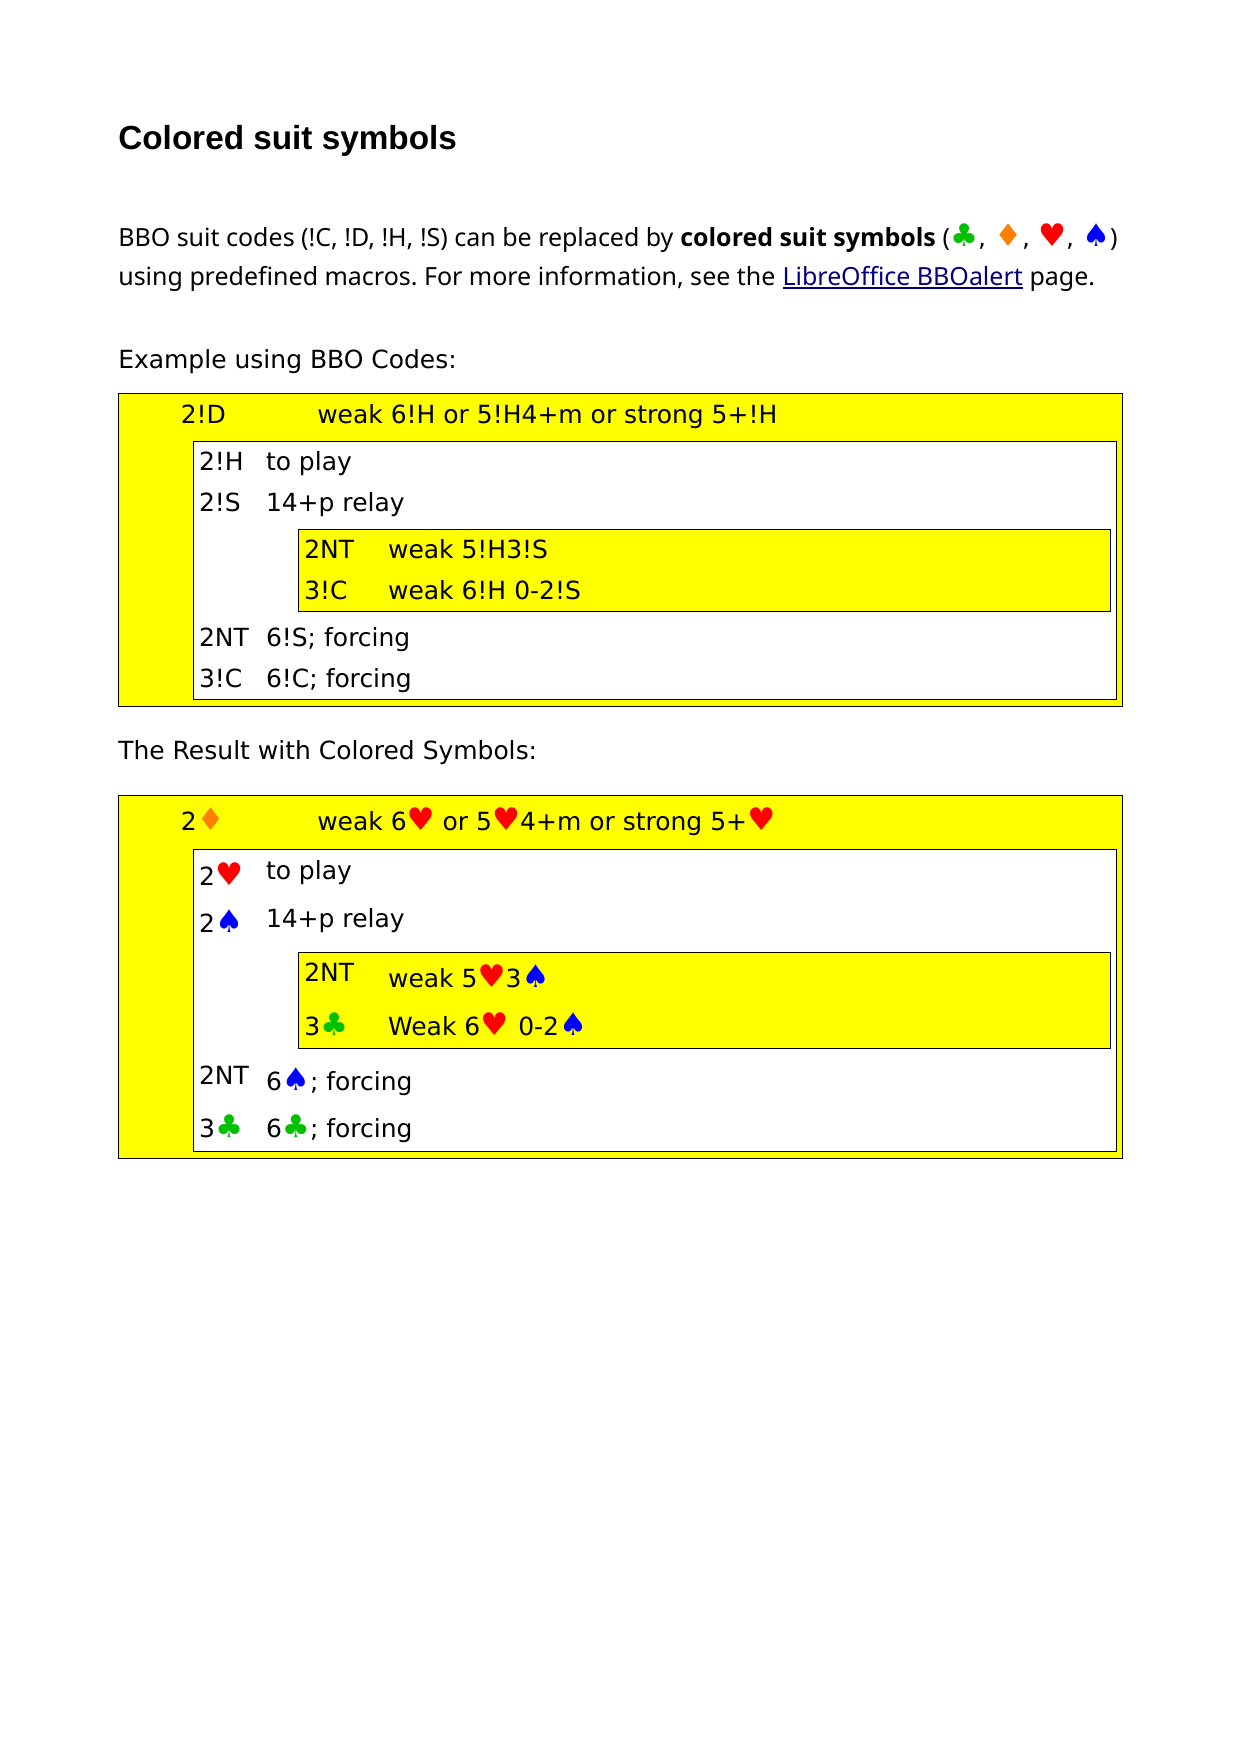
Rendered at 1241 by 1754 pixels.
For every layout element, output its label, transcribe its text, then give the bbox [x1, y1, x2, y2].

table_cell weak 6!H 0-2!S [382, 570, 1110, 611]
table_header [119, 394, 175, 435]
table_cell 14+p relay [260, 898, 1116, 946]
table_cell 3!C [299, 570, 382, 611]
table_cell 3!C [194, 659, 260, 699]
table_header 2NT [299, 530, 382, 570]
table_cell [119, 435, 1122, 706]
table_cell 3♣ [299, 1000, 382, 1048]
table_cell 6!C; forcing [260, 659, 1116, 699]
table_cell [194, 523, 1116, 618]
table_header to play [260, 850, 1116, 898]
table_cell 6!S; forcing [260, 618, 1116, 658]
table_cell [119, 844, 1122, 1158]
table_header 2♦ [175, 796, 311, 843]
table_cell Weak 6♥ 0-2♠ [382, 1000, 1110, 1048]
table_cell 3♣ [194, 1103, 260, 1151]
table_cell 2NT [194, 1055, 260, 1103]
text BBO suit codes (!C, !D, !H, !S) can be replaced by colored suit symbols (♣, ♦, ♥, ♠) using predefined macros. For more information, see the LibreOffice BBOalert page. [118, 217, 1122, 326]
table_cell 6♣; forcing [260, 1103, 1116, 1151]
table_header to play [260, 442, 1116, 482]
subtitle Colored suit symbols [118, 118, 1122, 157]
table_cell 2!S [194, 483, 260, 523]
table_header 2♥ [194, 850, 260, 898]
table_cell 6♠; forcing [260, 1055, 1116, 1103]
text The Result with Colored Symbols: [118, 736, 1122, 765]
table_header weak 5♥3♠ [382, 953, 1110, 1000]
table_header 2!D [175, 394, 311, 435]
table_header weak 6♥ or 5♥4+m or strong 5+♥ [311, 796, 1122, 843]
table_cell 14+p relay [260, 483, 1116, 523]
table_header 2NT [299, 953, 382, 1000]
table_header [119, 796, 175, 843]
table_header weak 6!H or 5!H4+m or strong 5+!H [311, 394, 1122, 435]
table_header 2!H [194, 442, 260, 482]
table_cell 2NT [194, 618, 260, 658]
table_cell [194, 946, 1116, 1055]
table_header weak 5!H3!S [382, 530, 1110, 570]
text Example using BBO Codes: [118, 345, 1122, 374]
table_cell 2♠ [194, 898, 260, 946]
